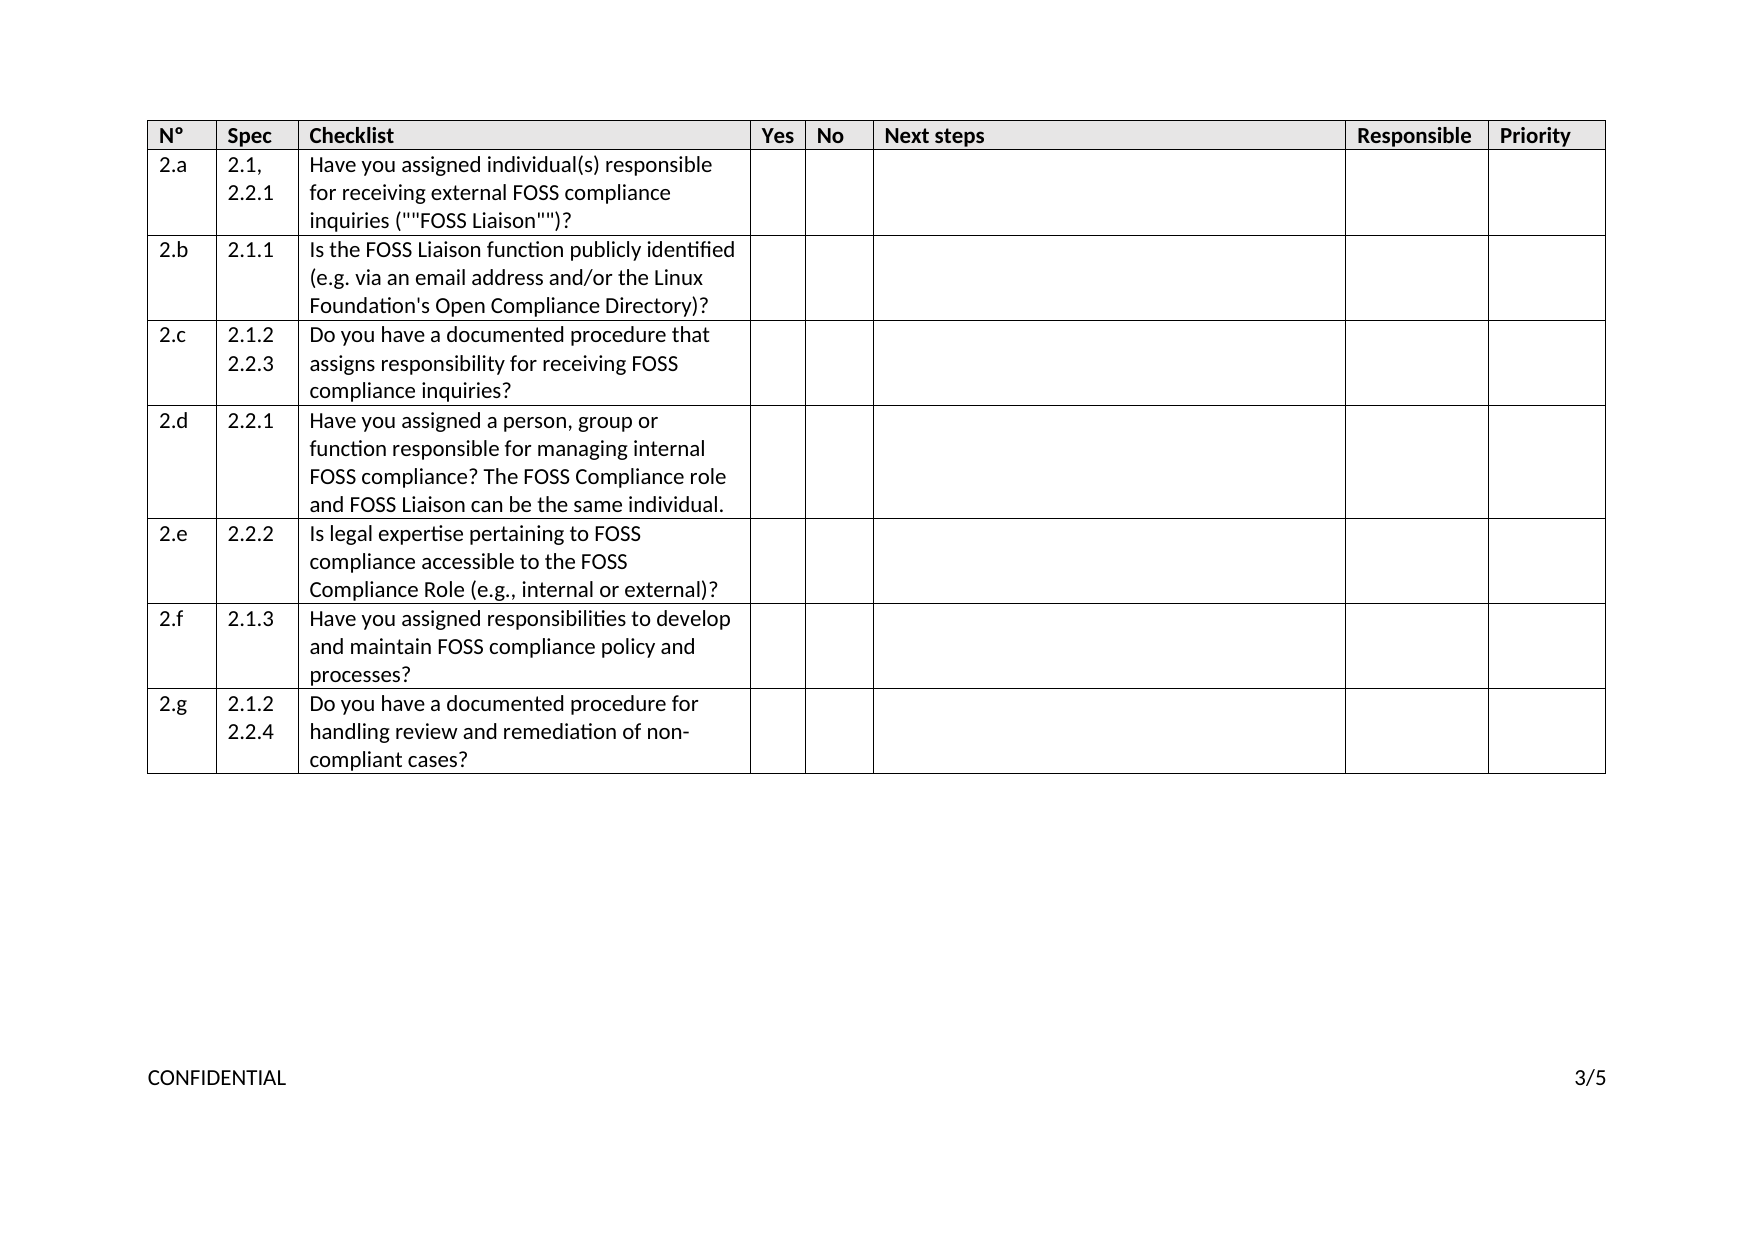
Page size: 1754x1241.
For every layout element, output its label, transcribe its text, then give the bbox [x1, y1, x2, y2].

table_cell Do you have a documented procedure that assigns responsibility for receiving FOSS compliance inquiries? [299, 321, 750, 405]
table_cell 2.1, 2.2.1 [217, 150, 298, 234]
table_cell 2.b [148, 236, 216, 319]
table_cell [806, 236, 873, 319]
table_cell [1489, 604, 1605, 688]
table_cell 2.c [148, 321, 216, 405]
table_cell [874, 604, 1345, 688]
table_cell 2.g [148, 689, 216, 773]
table_cell 2.1.2 2.2.3 [217, 321, 298, 405]
table_cell [874, 519, 1345, 603]
table_cell [751, 519, 805, 603]
table_cell [1346, 150, 1488, 234]
table_cell [1346, 689, 1488, 773]
table_cell 2.1.1 [217, 236, 298, 319]
table_cell [751, 236, 805, 319]
table_cell [806, 150, 873, 234]
table_cell [1489, 321, 1605, 405]
table_header Priority [1489, 121, 1605, 149]
table_cell [874, 321, 1345, 405]
table_cell Is legal expertise pertaining to FOSS compliance accessible to the FOSS Compliance Role (e.g., internal or external)? [299, 519, 750, 603]
table_cell Do you have a documented procedure for handling review and remediation of non-compliant cases? [299, 689, 750, 773]
table_cell [1346, 604, 1488, 688]
table_cell 2.1.2 2.2.4 [217, 689, 298, 773]
table_cell [874, 236, 1345, 319]
table_cell 2.e [148, 519, 216, 603]
table_cell [874, 689, 1345, 773]
table_cell 2.2.1 [217, 406, 298, 518]
table_cell [1489, 689, 1605, 773]
table_cell [1346, 519, 1488, 603]
table_cell Have you assigned responsibilities to develop and maintain FOSS compliance policy and processes? [299, 604, 750, 688]
table_cell 2.a [148, 150, 216, 234]
table_cell 2.1.3 [217, 604, 298, 688]
table_cell [751, 406, 805, 518]
table_header Next steps [874, 121, 1345, 149]
table_header Nº [148, 121, 216, 149]
table_header No [806, 121, 873, 149]
table_cell [1346, 406, 1488, 518]
table_cell [1489, 519, 1605, 603]
table_header Checklist [299, 121, 750, 149]
table_cell [806, 321, 873, 405]
table_cell Have you assigned individual(s) responsible for receiving external FOSS compliance inquiries (""FOSS Liaison"")? [299, 150, 750, 234]
table_cell [751, 689, 805, 773]
table_cell [1489, 236, 1605, 319]
table_cell [806, 689, 873, 773]
table_cell Is the FOSS Liaison function publicly identified (e.g. via an email address and/or the Linux Foundation's Open Compliance Directory)? [299, 236, 750, 319]
table_cell [751, 604, 805, 688]
table_cell [1346, 321, 1488, 405]
table_header Yes [751, 121, 805, 149]
table_cell [874, 150, 1345, 234]
table_cell [806, 519, 873, 603]
table_cell 2.f [148, 604, 216, 688]
table_cell Have you assigned a person, group or function responsible for managing internal FOSS compliance? The FOSS Compliance role and FOSS Liaison can be the same individual. [299, 406, 750, 518]
table_cell [806, 604, 873, 688]
table_header Spec [217, 121, 298, 149]
table_cell 2.2.2 [217, 519, 298, 603]
table_cell 2.d [148, 406, 216, 518]
table_cell [1346, 236, 1488, 319]
table_cell [806, 406, 873, 518]
table_cell [1489, 150, 1605, 234]
table_header Responsible [1346, 121, 1488, 149]
table_cell [1489, 406, 1605, 518]
table_cell [751, 150, 805, 234]
table_cell [874, 406, 1345, 518]
table_cell [751, 321, 805, 405]
